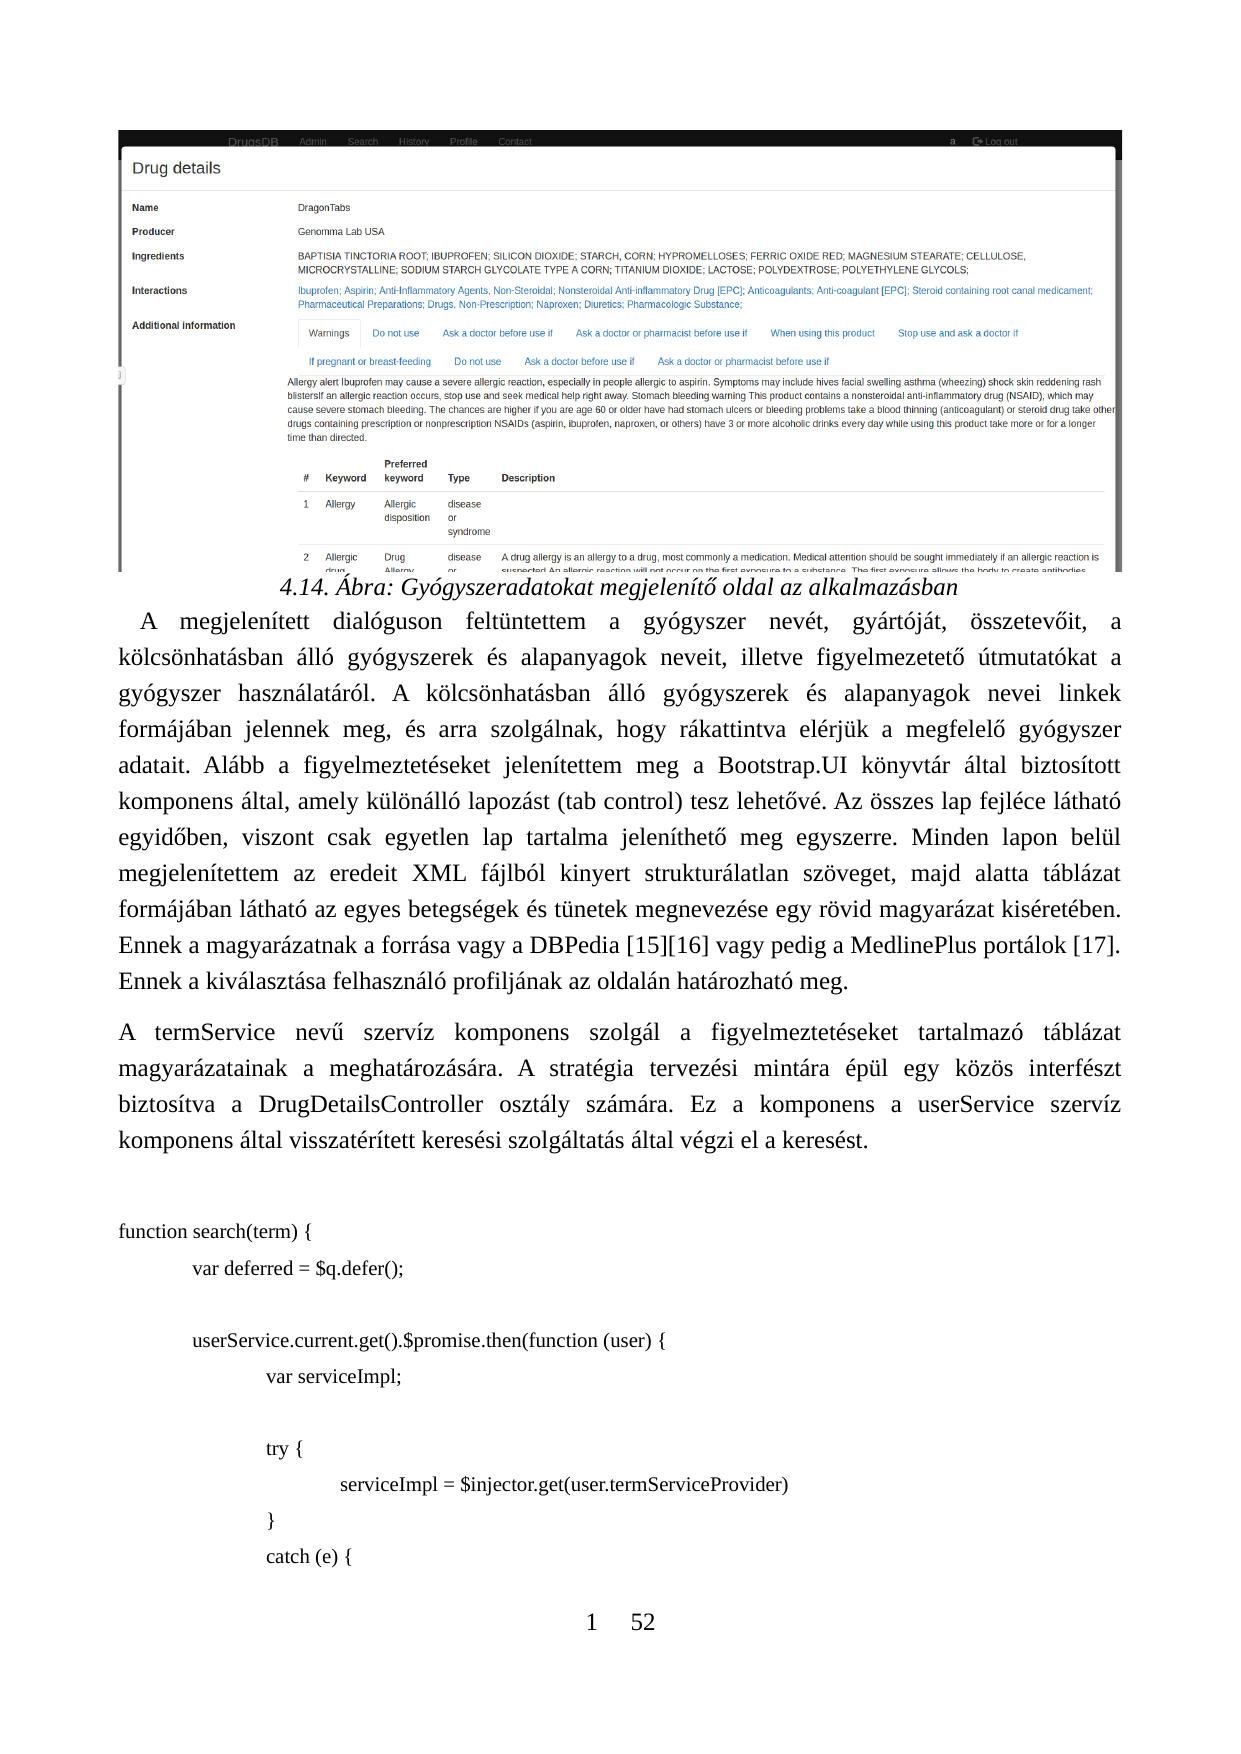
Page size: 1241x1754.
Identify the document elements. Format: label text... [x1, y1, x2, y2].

subtitle var serviceImpl; [118, 1366, 1122, 1387]
subtitle 4.14. Ábra: Gyógyszeradatokat megjelenítő oldal az alkalmazásban [118, 572, 1122, 600]
picture [118, 130, 1123, 572]
subtitle userService.current.get().$promise.then(function (user) { [118, 1330, 1122, 1351]
subtitle var deferred = $q.defer(); [118, 1258, 1122, 1279]
subtitle catch (e) { [118, 1546, 1122, 1567]
subtitle try { [118, 1438, 1122, 1459]
subtitle A megjelenített dialóguson feltüntettem a gyógyszer nevét, gyártóját, összetevőit, a kölcsönhatásban álló gyógyszerek és alapanyagok neveit, illetve figyelmezetető útmutatókat a gyógyszer használatáról. A kölcsönhatásban álló gyógyszerek és alapanyagok nevei linkek formájában jelennek meg, és arra szolgálnak, hogy rákattintva elérjük a megfelelő gyógyszer adatait. Alább a figyelmeztetéseket jelenítettem meg a Bootstrap.UI könyvtár által biztosított komponens által, amely különálló lapozást (tab control) tesz lehetővé. Az összes lap fejléce látható egyidőben, viszont csak egyetlen lap tartalma jeleníthető meg egyszerre. Minden lapon belül megjelenítettem az eredeit XML fájlból kinyert strukturálatlan szöveget, majd alatta táblázat formájában látható az egyes betegségek és tünetek megnevezése egy rövid magyarázat kiséretében. Ennek a magyarázatnak a forrása vagy a DBPedia [15][16] vagy pedig a MedlinePlus portálok [17]. Ennek a kiválasztása felhasználó profiljának az oldalán határozható meg. [118, 600, 1122, 997]
subtitle A termService nevű szervíz komponens szolgál a figyelmeztetéseket tartalmazó táblázat magyarázatainak a meghatározására. A stratégia tervezési mintára épül egy közös interfészt biztosítva a DrugDetailsController osztály számára. Ez a komponens a userService szervíz komponens által visszatérített keresési szolgáltatás által végzi el a keresést. [118, 1012, 1122, 1156]
subtitle serviceImpl = $injector.get(user.termServiceProvider) [118, 1474, 1122, 1495]
subtitle function search(term) { [118, 1222, 1122, 1243]
subtitle } [118, 1510, 1122, 1531]
